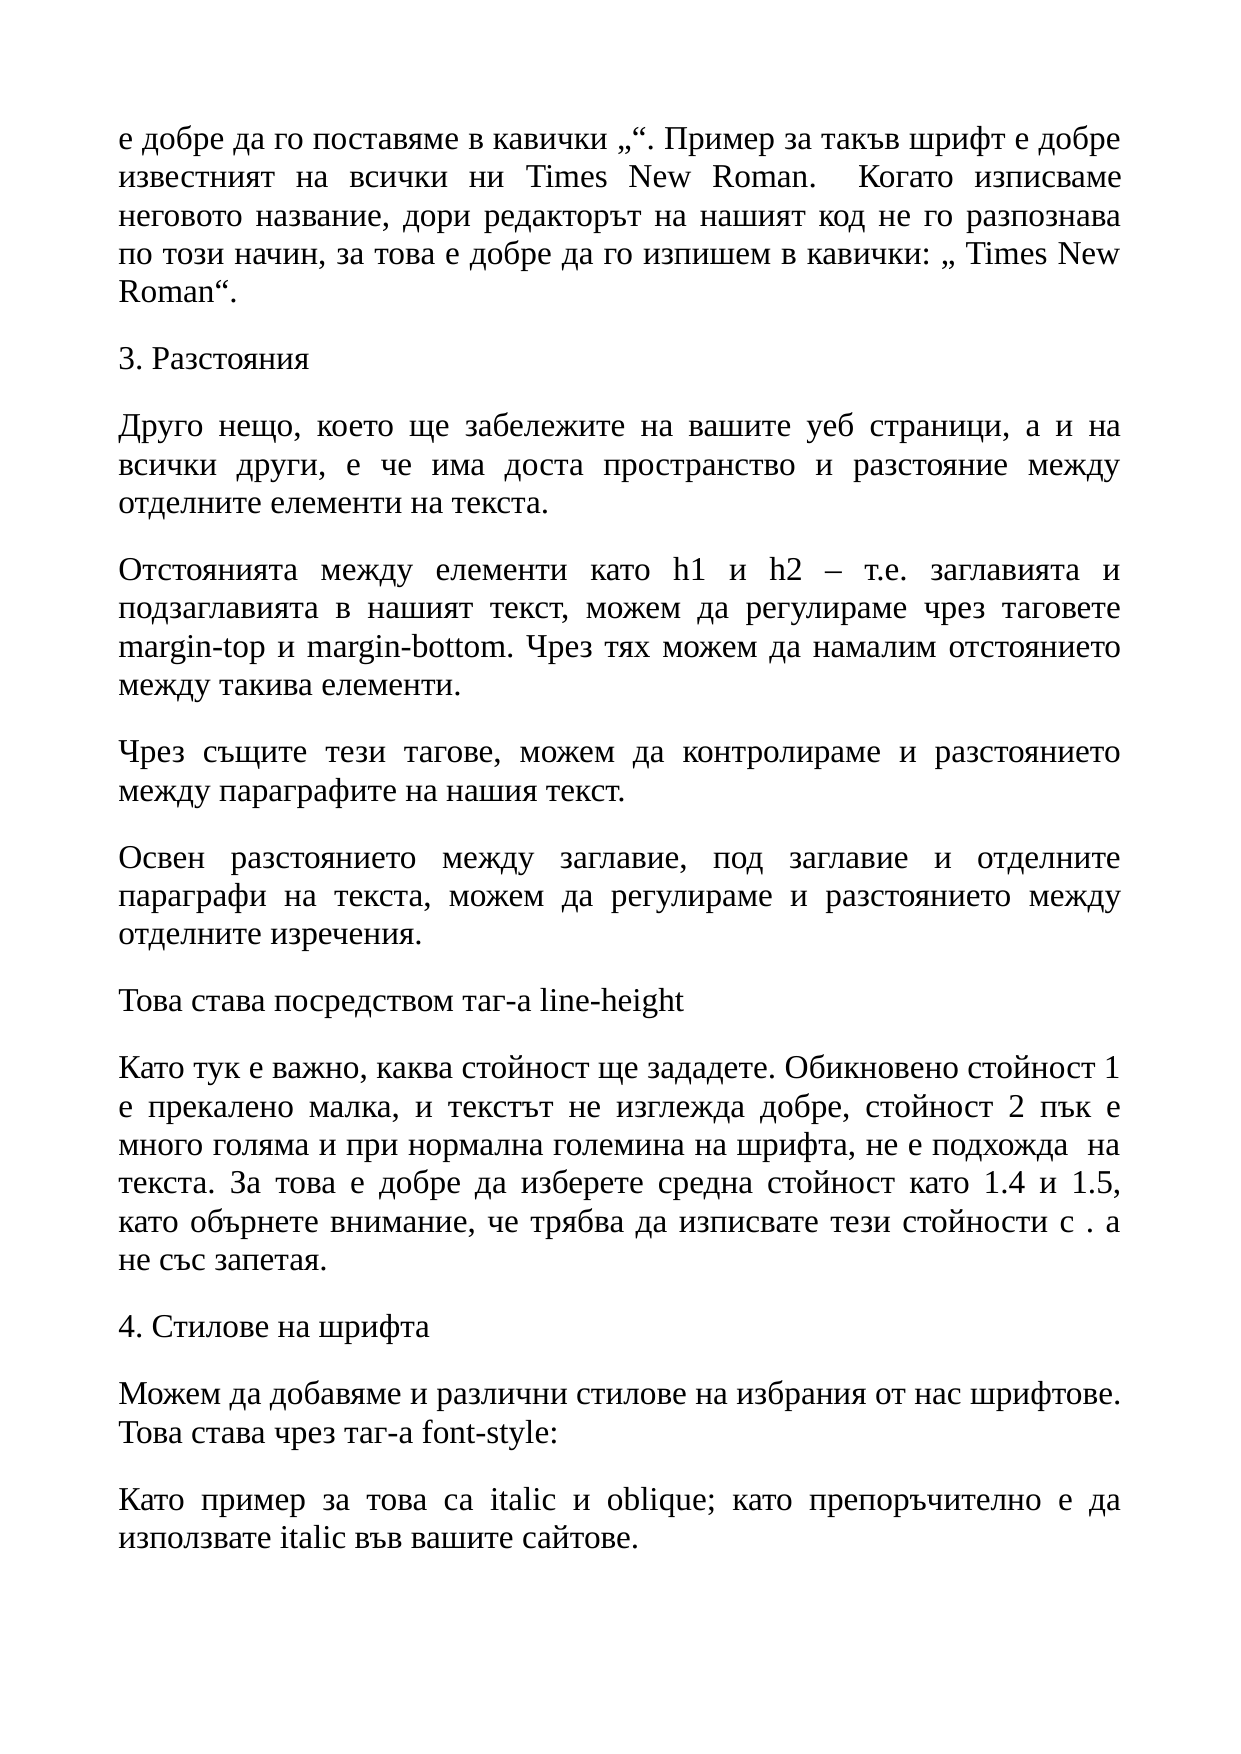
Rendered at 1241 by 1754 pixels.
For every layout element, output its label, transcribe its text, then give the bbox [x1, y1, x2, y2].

text Друго нещо, което ще забележите на вашите уеб страници, а и на всички други, е че има доста пространство и разстояние между отделните елементи на текста. [118, 406, 1122, 521]
text Като тук е важно, каква стойност ще зададете. Обикновено стойност 1 е прекалено малка, и текстът не изглежда добре, стойност 2 пък е много голяма и при нормална големина на шрифта, не е подхожда на текста. За това е добре да изберете средна стойност като 1.4 и 1.5, като обърнете внимание, че трябва да изписвате тези стойности с . а не със запетая. [118, 1048, 1122, 1278]
text е добре да го поставяме в кавички „“. Пример за такъв шрифт е добре известният на всички ни Times New Roman. Когато изписваме неговото название, дори редакторът на нашият код не го разпознава по този начин, за това е добре да го изпишем в кавички: „ Times New Roman“. [118, 118, 1122, 310]
text Отстоянията между елементи като h1 и h2 – т.е. заглавията и подзаглавията в нашият текст, можем да регулираме чрез таговете margin-top и margin-bottom. Чрез тях можем да намалим отстоянието между такива елементи. [118, 549, 1122, 703]
text Освен разстоянието между заглавие, под заглавие и отделните параграфи на текста, можем да регулираме и разстоянието между отделните изречения. [118, 837, 1122, 952]
text Като пример за това са italic и oblique; като препоръчително е да използвате italic във вашите сайтове. [118, 1479, 1122, 1556]
text Чрез същите тези тагове, можем да контролираме и разстоянието между параграфите на нашия текст. [118, 731, 1122, 808]
text 3. Разстояния [118, 338, 1122, 377]
text Това става посредством таг-а line-height [118, 981, 1122, 1019]
text 4. Стилове на шрифта [118, 1306, 1122, 1345]
text Можем да добавяме и различни стилове на избрания от нас шрифтове. Това става чрез таг-а font-style: [118, 1373, 1122, 1450]
